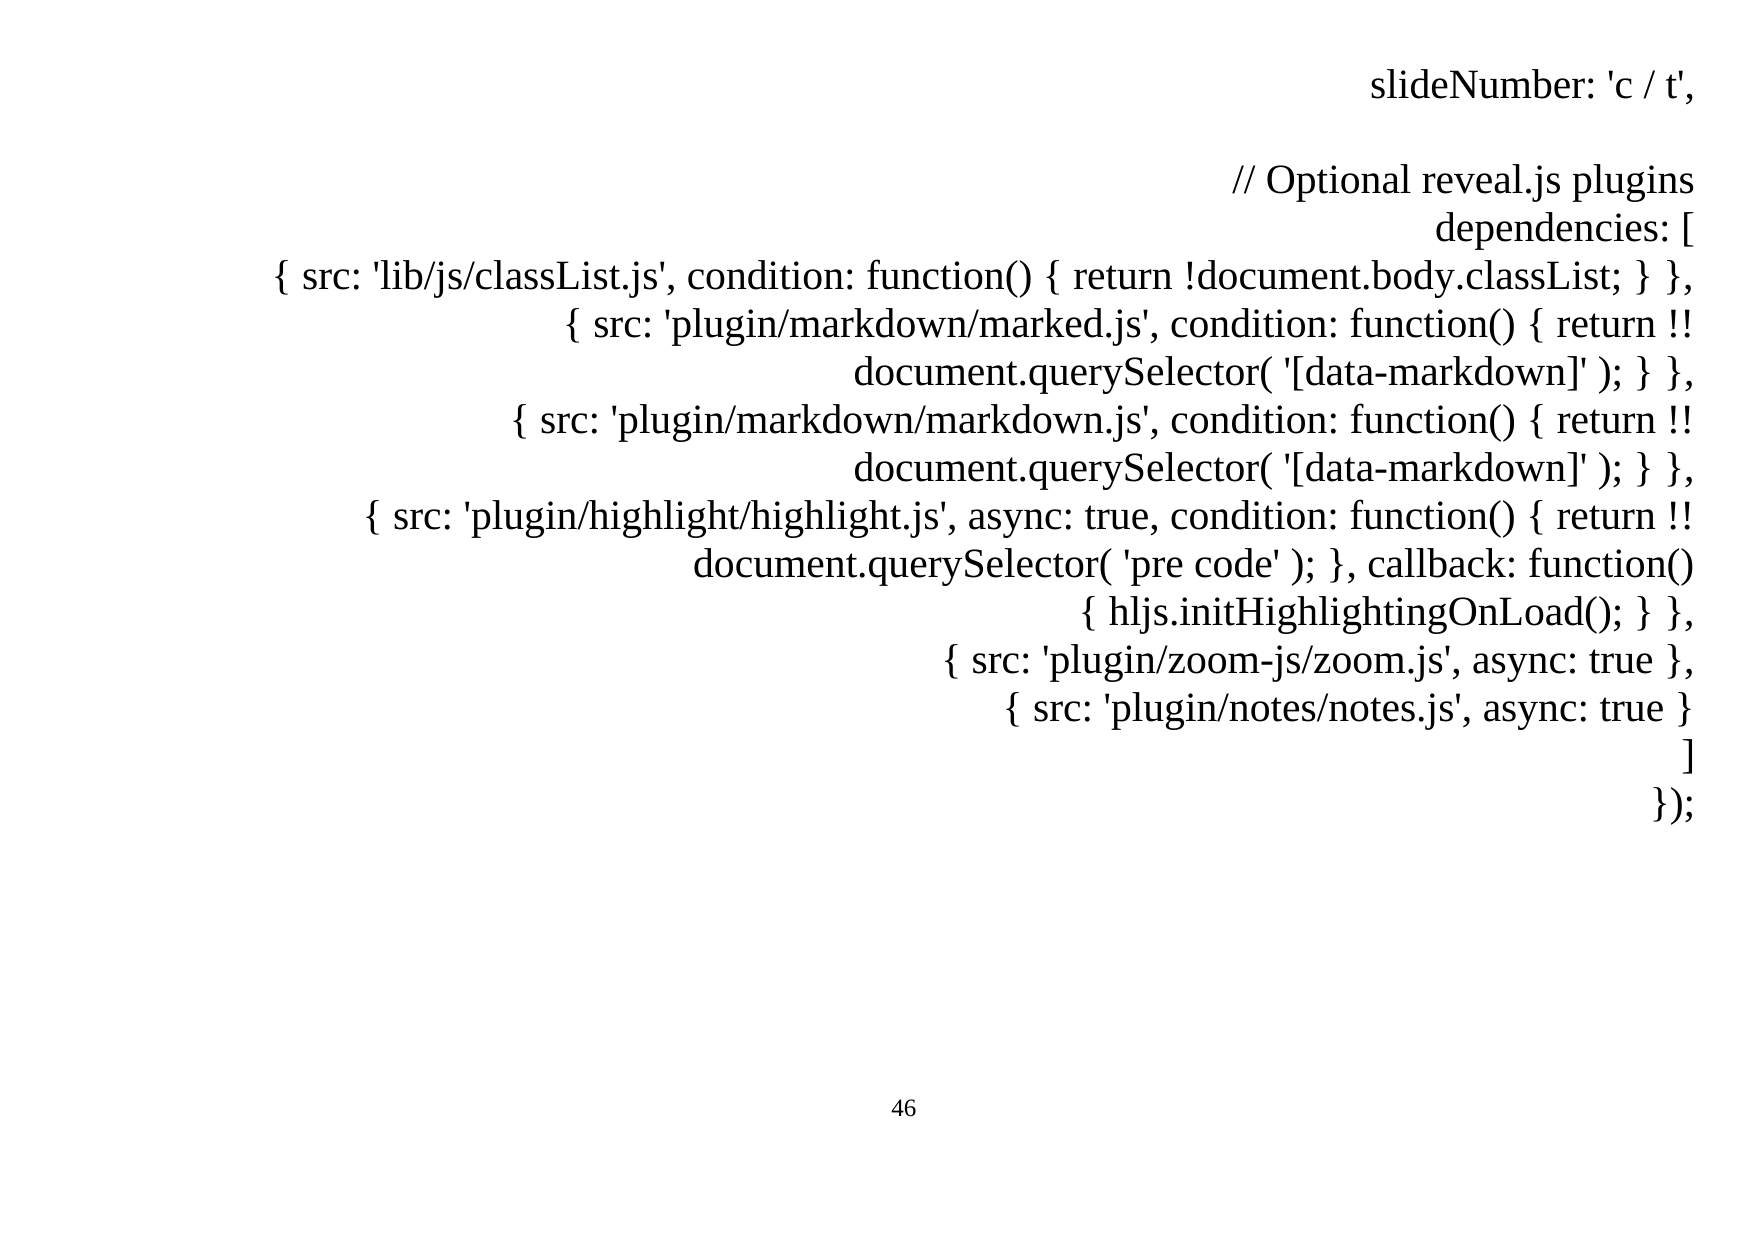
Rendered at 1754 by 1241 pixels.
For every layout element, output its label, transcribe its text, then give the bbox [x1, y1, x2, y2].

text slideNumber: 'c / t', // Optional reveal.js plugins dependencies: [ { src: 'lib/js/classList.js', condition: function() { return !document.body.classList; } }, { src: 'plugin/markdown/marked.js', condition: function() { return !!document.querySelector( '[data-markdown]' ); } }, { src: 'plugin/markdown/markdown.js', condition: function() { return !!document.querySelector( '[data-markdown]' ); } }, { src: 'plugin/highlight/highlight.js', async: true, condition: function() { return !!document.querySelector( 'pre code' ); }, callback: function() { hljs.initHighlightingOnLoad(); } }, { src: 'plugin/zoom-js/zoom.js', async: true }, { src: 'plugin/notes/notes.js', async: true } ] }); [112, 59, 1695, 922]
